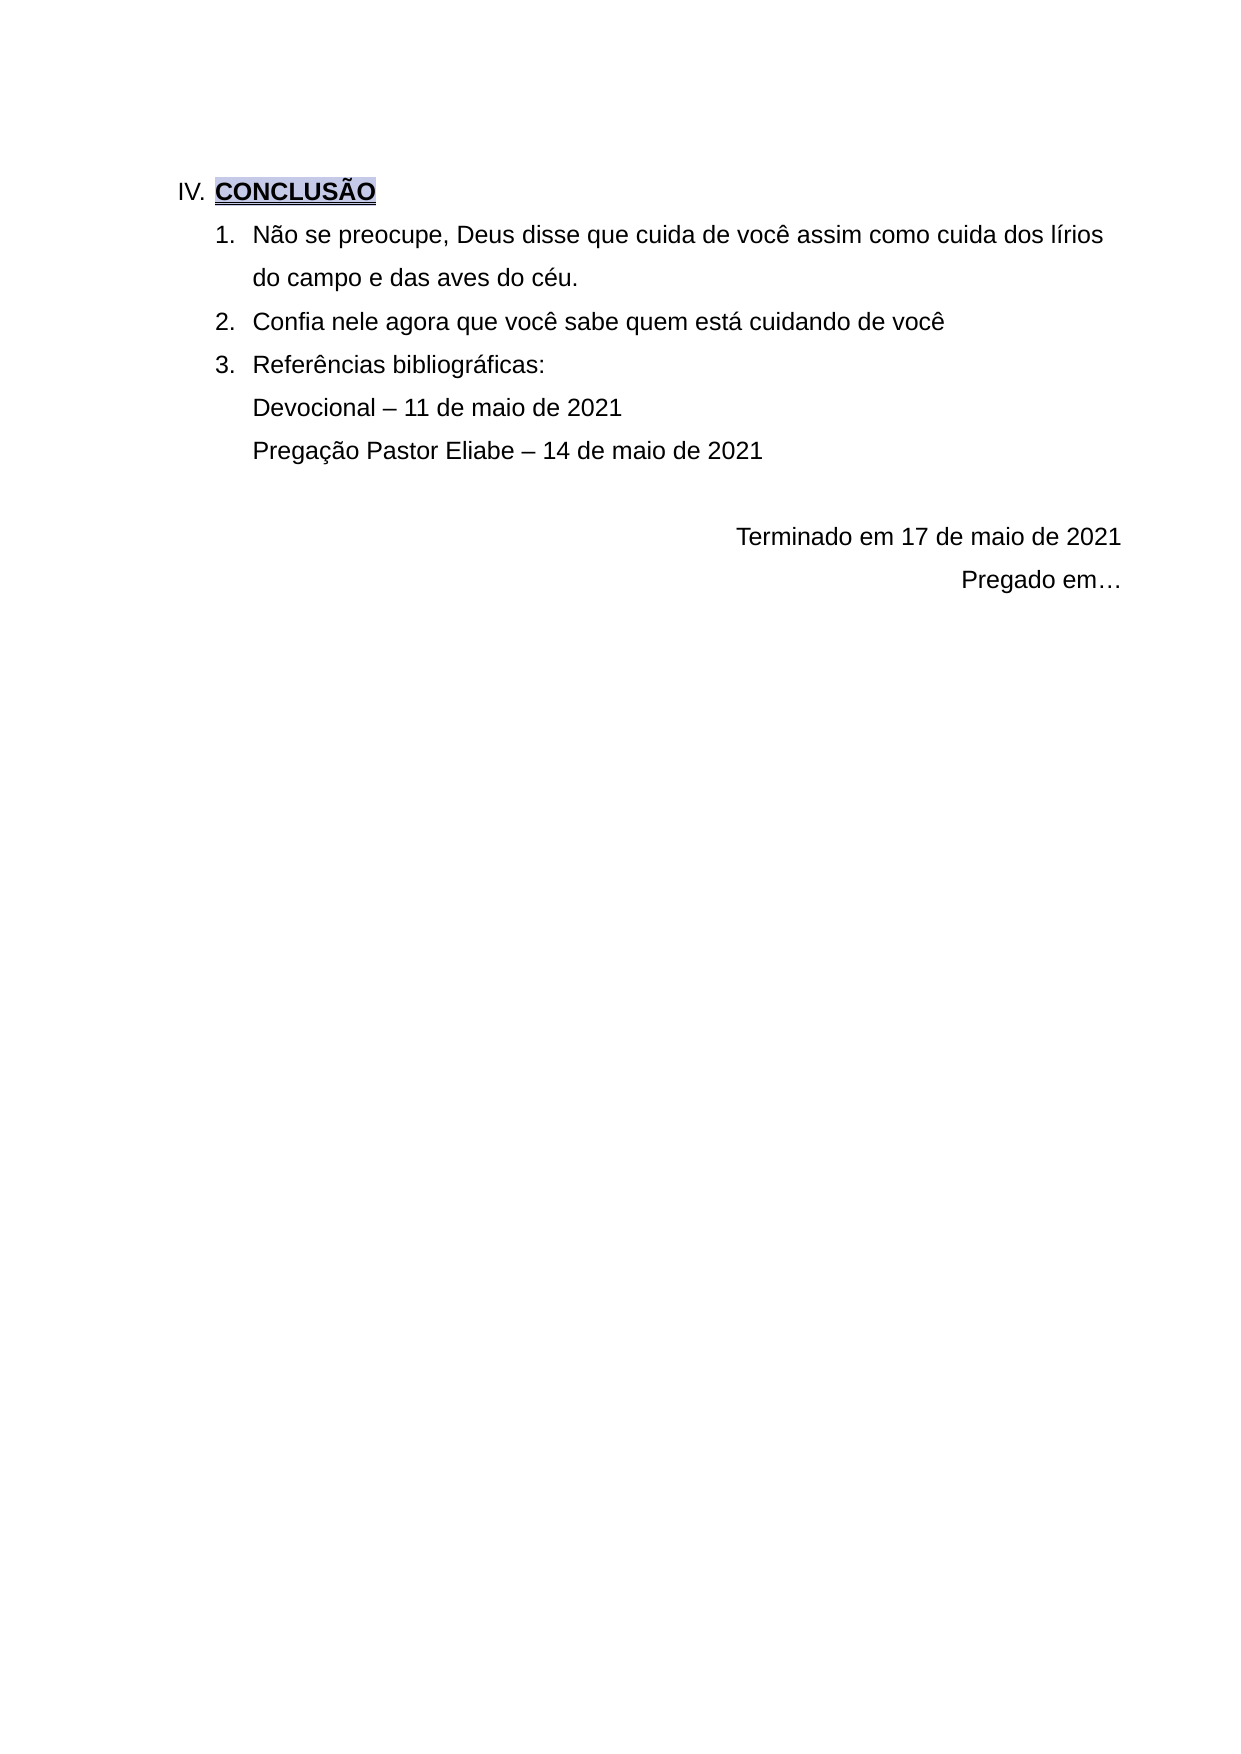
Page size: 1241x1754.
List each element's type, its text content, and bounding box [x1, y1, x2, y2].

text Terminado em 17 de maio de 2021 [177, 522, 1122, 551]
list Não se preocupe, Deus disse que cuida de você assim como cuida dos lírios do campo e das aves do céu. [215, 220, 1122, 292]
list Referências bibliográficas: Devocional – 11 de maio de 2021 Pregação Pastor Eliabe – 14 de maio de 2021 [215, 350, 1122, 465]
list Confia nele agora que você sabe quem está cuidando de você [215, 307, 1122, 335]
text Pregado em… [177, 565, 1122, 594]
list CONCLUSÃO [177, 177, 1122, 206]
